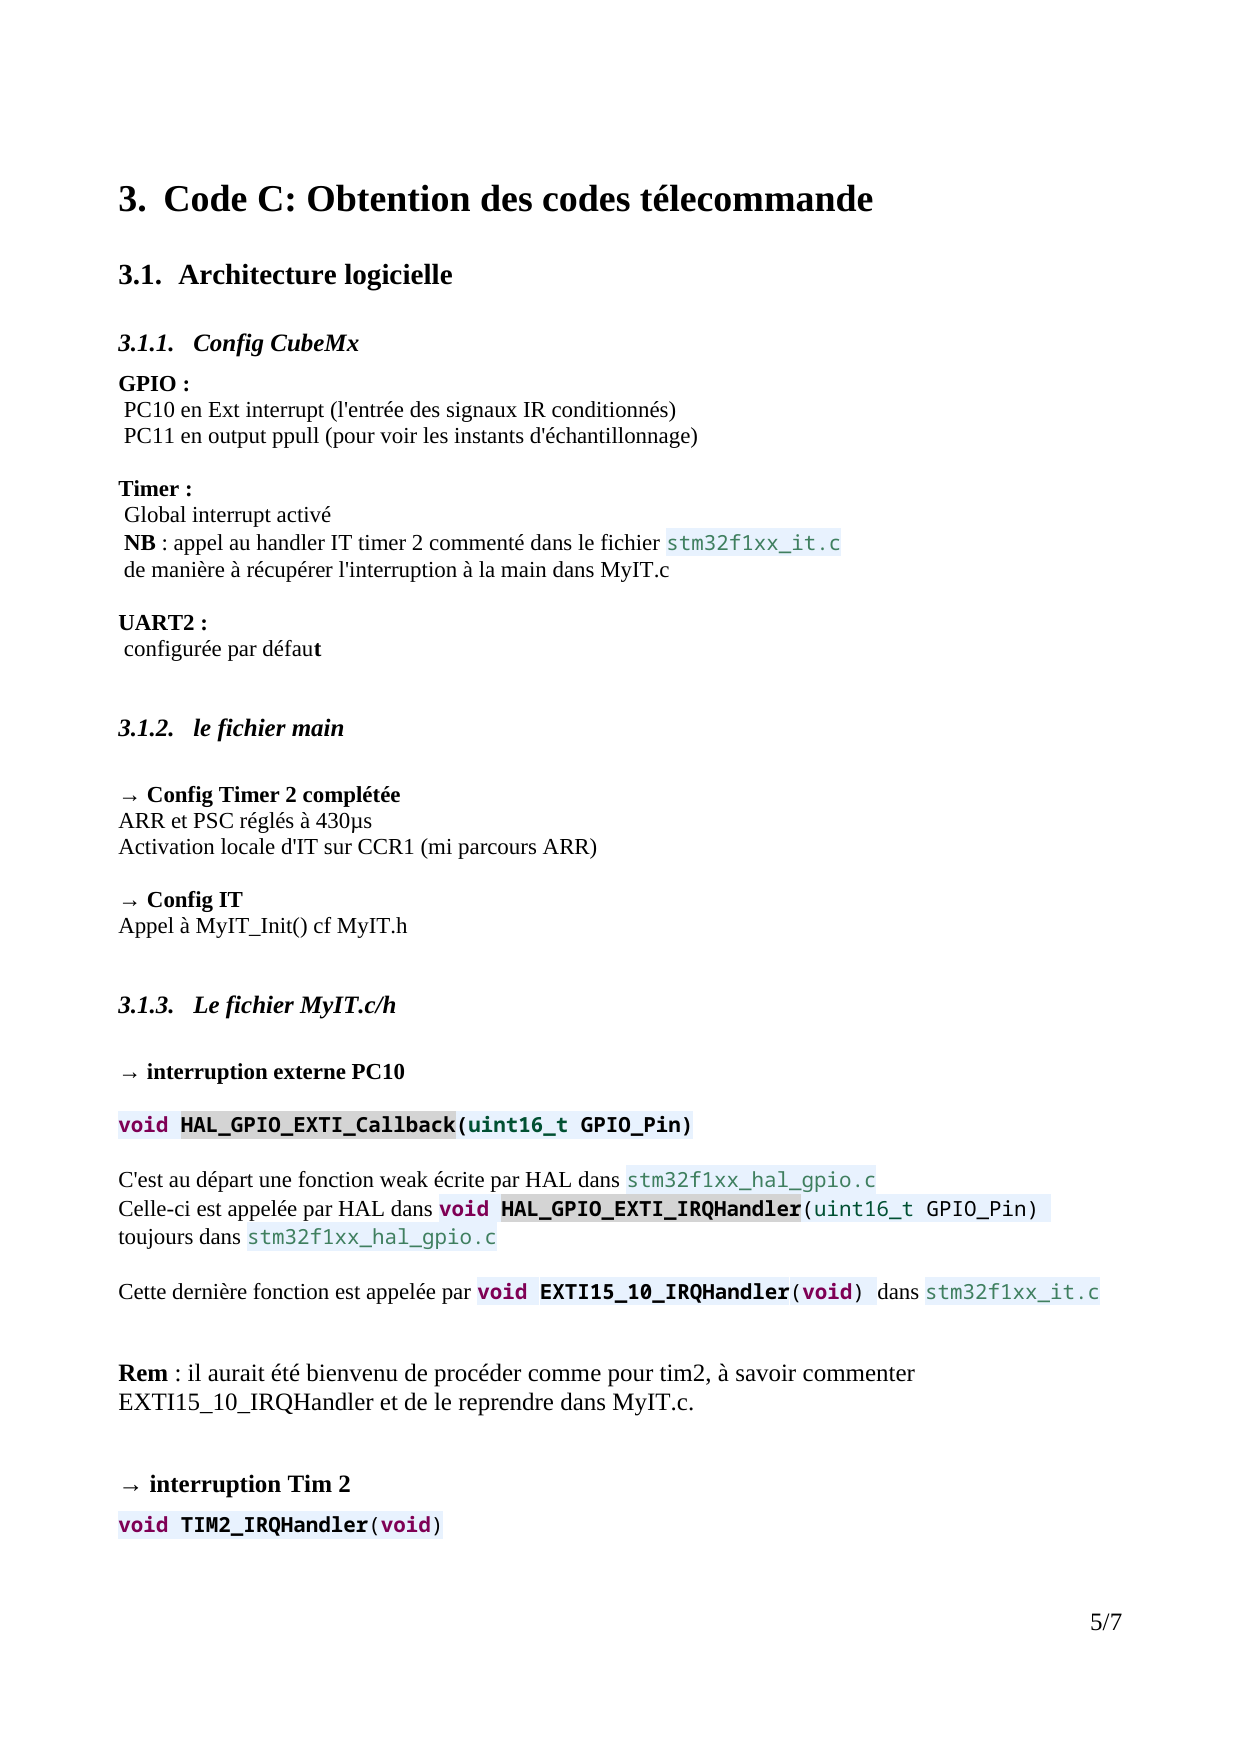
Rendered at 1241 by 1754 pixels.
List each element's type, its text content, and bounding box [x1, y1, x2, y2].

text UART2 : [118, 609, 1122, 635]
text Global interrupt activé [118, 502, 1122, 528]
text ARR et PSC réglés à 430µs [118, 807, 1122, 833]
text Timer : [118, 475, 1122, 502]
text Cette dernière fonction est appelée par void EXTI15_10_IRQHandler(void) dans stm32f1xx_it.c [118, 1277, 1122, 1305]
text → interruption Tim 2 [118, 1469, 1122, 1498]
text C'est au départ une fonction weak écrite par HAL dans stm32f1xx_hal_gpio.c [118, 1165, 1122, 1194]
text configurée par défaut [118, 635, 1122, 662]
subtitle le fichier main [118, 713, 1122, 742]
text void TIM2_IRQHandler(void) [118, 1511, 1122, 1539]
subtitle Code C: Obtention des codes télecommande [118, 176, 1122, 220]
text Rem : il aurait été bienvenu de procéder comme pour tim2, à savoir commenter EXTI15_10_IRQHandler et de le reprendre dans MyIT.c. [118, 1358, 1122, 1416]
subtitle Architecture logicielle [118, 257, 1122, 291]
text → Config Timer 2 complétée [118, 781, 1122, 807]
subtitle Config CubeMx [118, 328, 1122, 357]
text void HAL_GPIO_EXTI_Callback(uint16_t GPIO_Pin) [118, 1111, 1122, 1139]
subtitle Le fichier MyIT.c/h [118, 990, 1122, 1019]
text Activation locale d'IT sur CCR1 (mi parcours ARR) [118, 833, 1122, 860]
text Celle-ci est appelée par HAL dans void HAL_GPIO_EXTI_IRQHandler(uint16_t GPIO_Pin) [118, 1194, 1122, 1222]
text → Config IT [118, 886, 1122, 912]
text de manière à récupérer l'interruption à la main dans MyIT.c [118, 556, 1122, 583]
text Appel à MyIT_Init() cf MyIT.h [118, 912, 1122, 939]
text toujours dans stm32f1xx_hal_gpio.c [118, 1222, 1122, 1251]
text GPIO : [118, 370, 1122, 396]
text PC10 en Ext interrupt (l'entrée des signaux IR conditionnés) [118, 396, 1122, 422]
text NB : appel au handler IT timer 2 commenté dans le fichier stm32f1xx_it.c [118, 528, 1122, 556]
text PC11 en output ppull (pour voir les instants d'échantillonnage) [118, 422, 1122, 449]
text → interruption externe PC10 [118, 1058, 1122, 1084]
